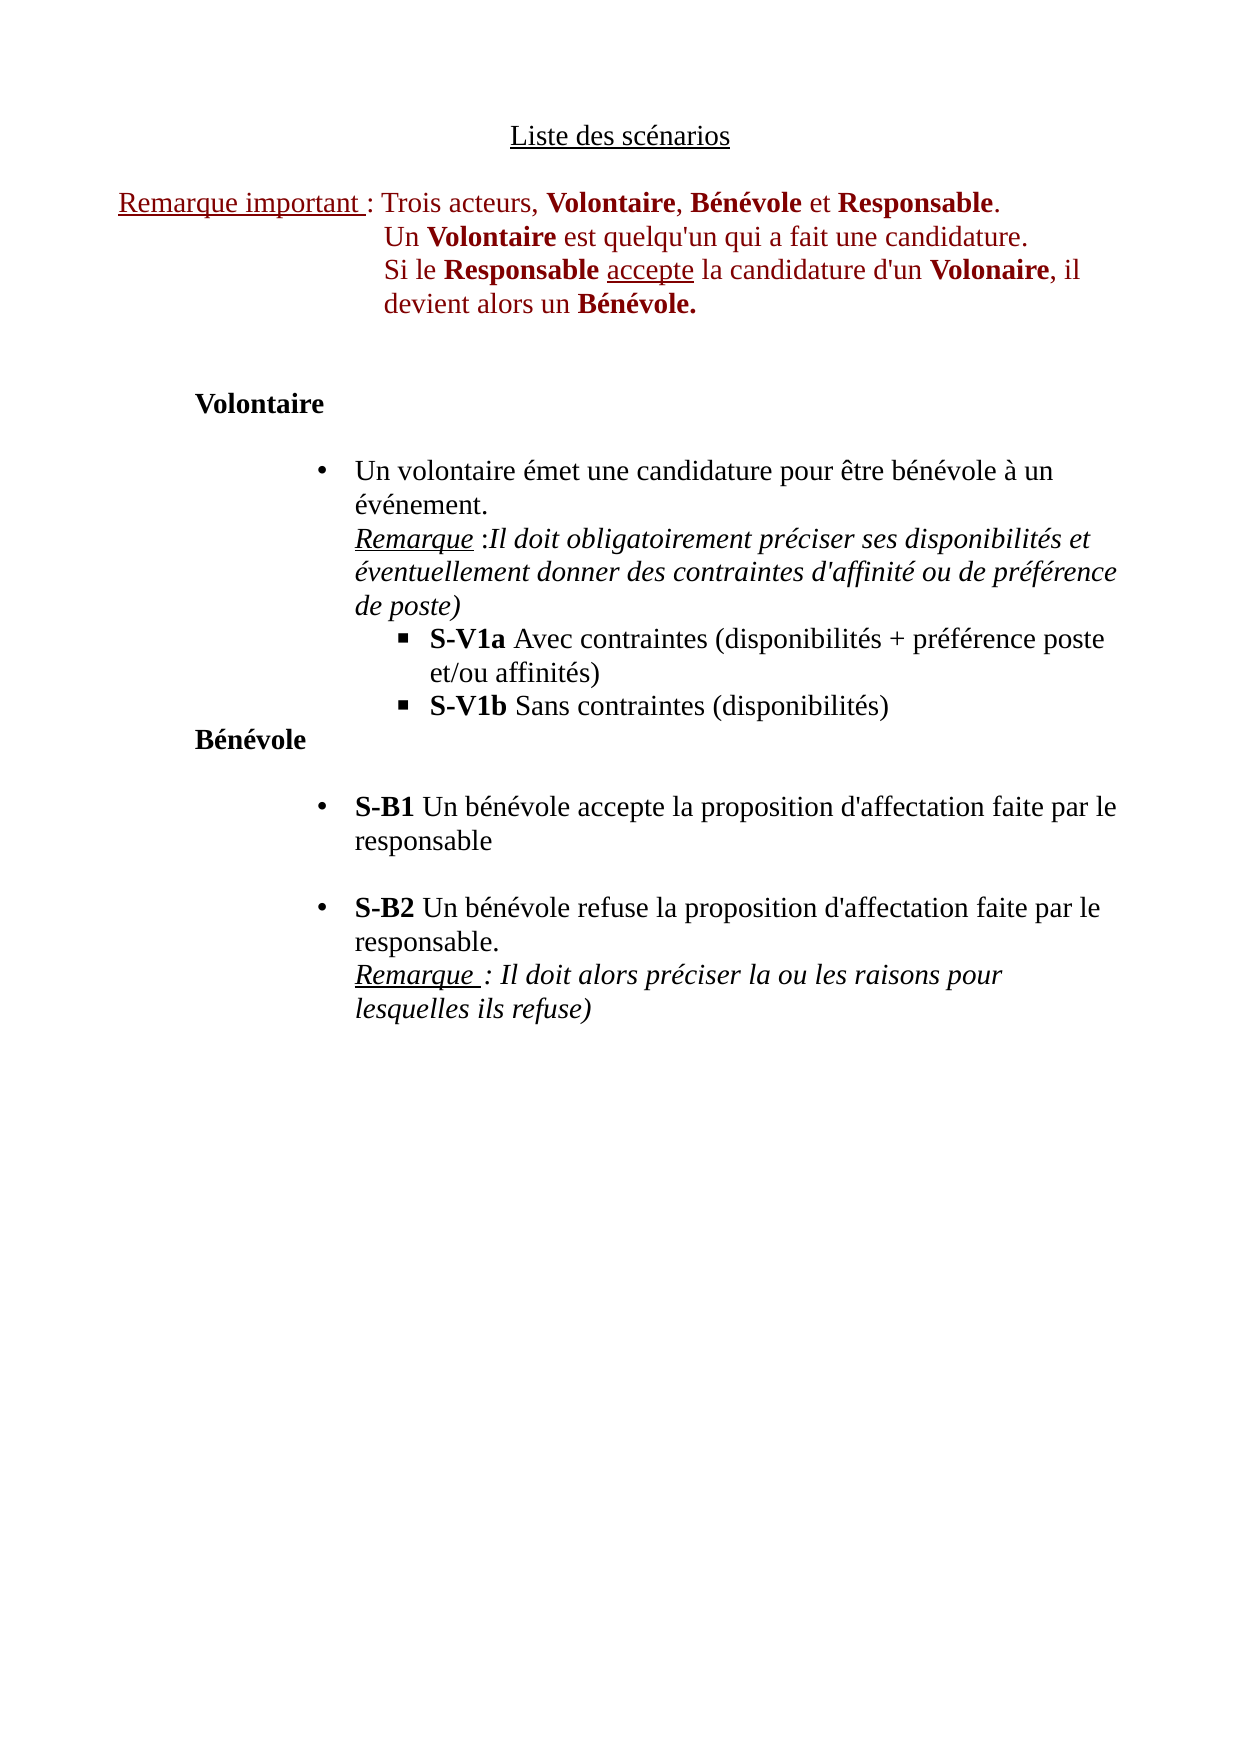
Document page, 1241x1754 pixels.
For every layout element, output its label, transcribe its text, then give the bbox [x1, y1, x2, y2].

list Remarque : Il doit alors préciser la ou les raisons pour lesquelles ils refuse) [317, 957, 1122, 1024]
list Remarque :Il doit obligatoirement préciser ses disponibilités et éventuellement donner des contraintes d'affinité ou de préférence de poste) [317, 521, 1122, 621]
text Volontaire [118, 386, 1122, 420]
list S-V1a Avec contraintes (disponibilités + préférence poste et/ou affinités) [392, 621, 1122, 688]
list Un volontaire émet une candidature pour être bénévole à un événement. [317, 453, 1122, 521]
text Remarque important : Trois acteurs, Volontaire, Bénévole et Responsable. [118, 185, 1122, 219]
list S-B2 Un bénévole refuse la proposition d'affectation faite par le responsable. [317, 890, 1122, 957]
text Bénévole [118, 722, 1122, 756]
list S-V1b Sans contraintes (disponibilités) [392, 688, 1122, 722]
text Liste des scénarios [118, 118, 1122, 152]
text Un Volontaire est quelqu'un qui a fait une candidature. [118, 219, 1122, 252]
text Si le Responsable accepte la candidature d'un Volonaire, il devient alors un Bénévole. [118, 252, 1122, 319]
list S-B1 Un bénévole accepte la proposition d'affectation faite par le responsable [317, 789, 1122, 856]
